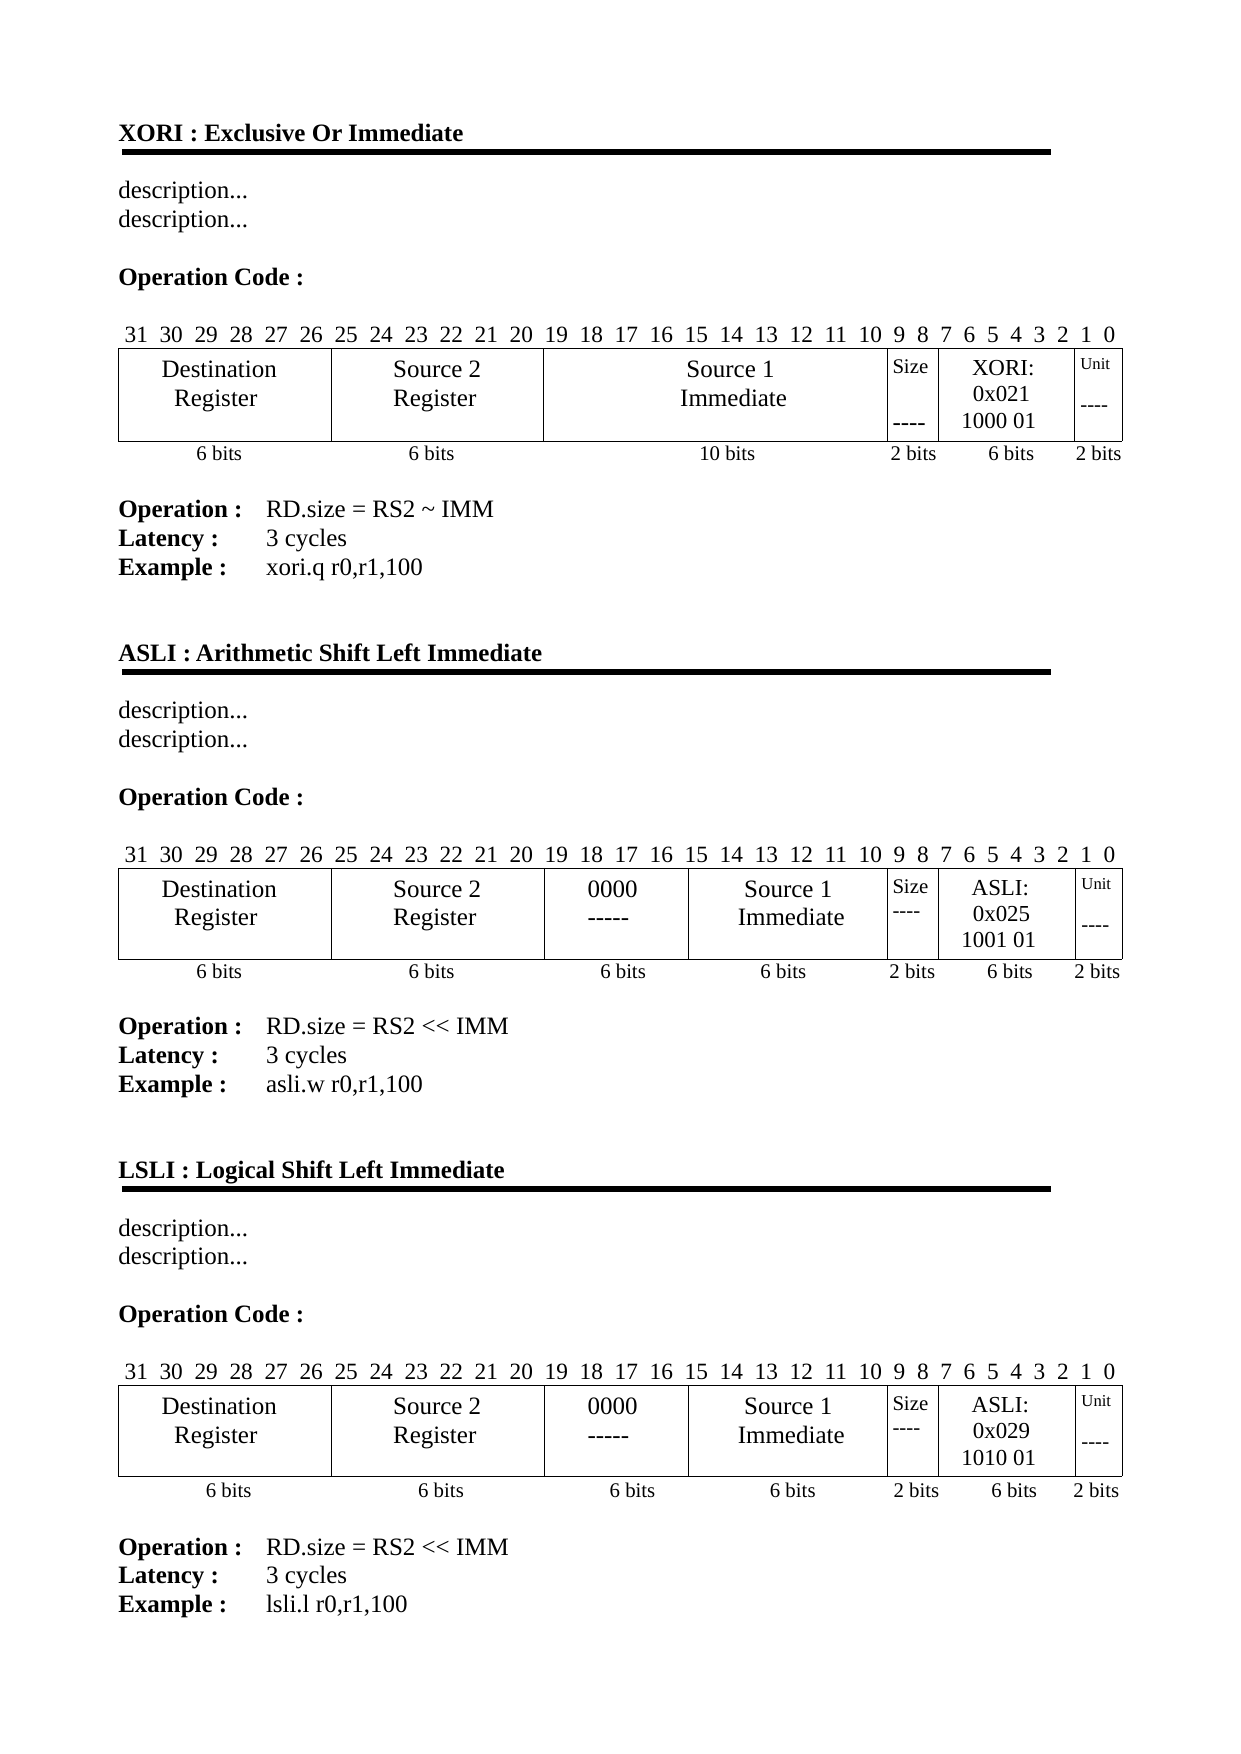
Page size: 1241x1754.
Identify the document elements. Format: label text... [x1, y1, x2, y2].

table_header Destination Register [119, 349, 331, 441]
text description... [118, 695, 1122, 724]
table_header Source 1 Immediate [544, 349, 887, 441]
text Operation Code : [118, 262, 1122, 291]
text 6 bits 6 bits 6 bits 6 bits 2 bits 6 bits 2 bits [118, 1477, 1122, 1503]
table_header Destination Register [119, 869, 331, 958]
text description... [118, 176, 1122, 204]
table_header Source 2 Register [332, 869, 544, 958]
text 31 30 29 28 27 26 25 24 23 22 21 20 19 18 17 16 15 14 13 12 11 10 9 8 7 6 5 4 3 2 1 0 [118, 1328, 1122, 1385]
text 31 30 29 28 27 26 25 24 23 22 21 20 19 18 17 16 15 14 13 12 11 10 9 8 7 6 5 4 3 2 1 0 [118, 291, 1122, 348]
text description... [118, 1241, 1122, 1299]
table_header Source 2 Register [332, 1386, 544, 1476]
table_header Unit ---- [1076, 1386, 1122, 1476]
table_header XORI: 0x021 1000 01 [939, 349, 1074, 441]
table_header Unit ---- [1075, 349, 1122, 441]
table_header Source 2 Register [332, 349, 543, 441]
table_header 0000 ----- [545, 869, 688, 958]
table_header Size ---- [888, 349, 938, 441]
text ASLI : Arithmetic Shift Left Immediate [118, 638, 1122, 695]
text Operation : RD.size = RS2 ~ IMM [118, 494, 1122, 523]
table_header Destination Register [119, 1386, 331, 1476]
text description... [118, 724, 1122, 782]
table_header Unit ---- [1076, 869, 1122, 958]
text Latency : 3 cycles Example : lsli.l r0,r1,100 [118, 1560, 1122, 1618]
text Latency : 3 cycles Example : xori.q r0,r1,100 [118, 523, 1122, 580]
text description... [118, 1213, 1122, 1241]
text XORI : Exclusive Or Immediate [118, 118, 1122, 176]
text description... [118, 204, 1122, 262]
text Operation : RD.size = RS2 << IMM [118, 1532, 1122, 1560]
table_header Source 1 Immediate [689, 869, 887, 958]
table_header 0000 ----- [545, 1386, 688, 1476]
text LSLI : Logical Shift Left Immediate [118, 1155, 1122, 1213]
text 31 30 29 28 27 26 25 24 23 22 21 20 19 18 17 16 15 14 13 12 11 10 9 8 7 6 5 4 3 2 1 0 [118, 810, 1122, 868]
text Operation Code : [118, 782, 1122, 810]
table_header ASLI: 0x029 1010 01 [939, 1386, 1075, 1476]
text 6 bits 6 bits 6 bits 6 bits 2 bits 6 bits 2 bits [118, 960, 1122, 983]
table_header Size ---- [888, 869, 938, 958]
text Operation Code : [118, 1299, 1122, 1328]
text Operation : RD.size = RS2 << IMM [118, 1011, 1122, 1040]
table_header ASLI: 0x025 1001 01 [939, 869, 1075, 958]
table_header Size ---- [888, 1386, 938, 1476]
text 6 bits 6 bits 10 bits 2 bits 6 bits 2 bits [118, 442, 1122, 465]
text Latency : 3 cycles Example : asli.w r0,r1,100 [118, 1040, 1122, 1098]
table_header Source 1 Immediate [689, 1386, 887, 1476]
